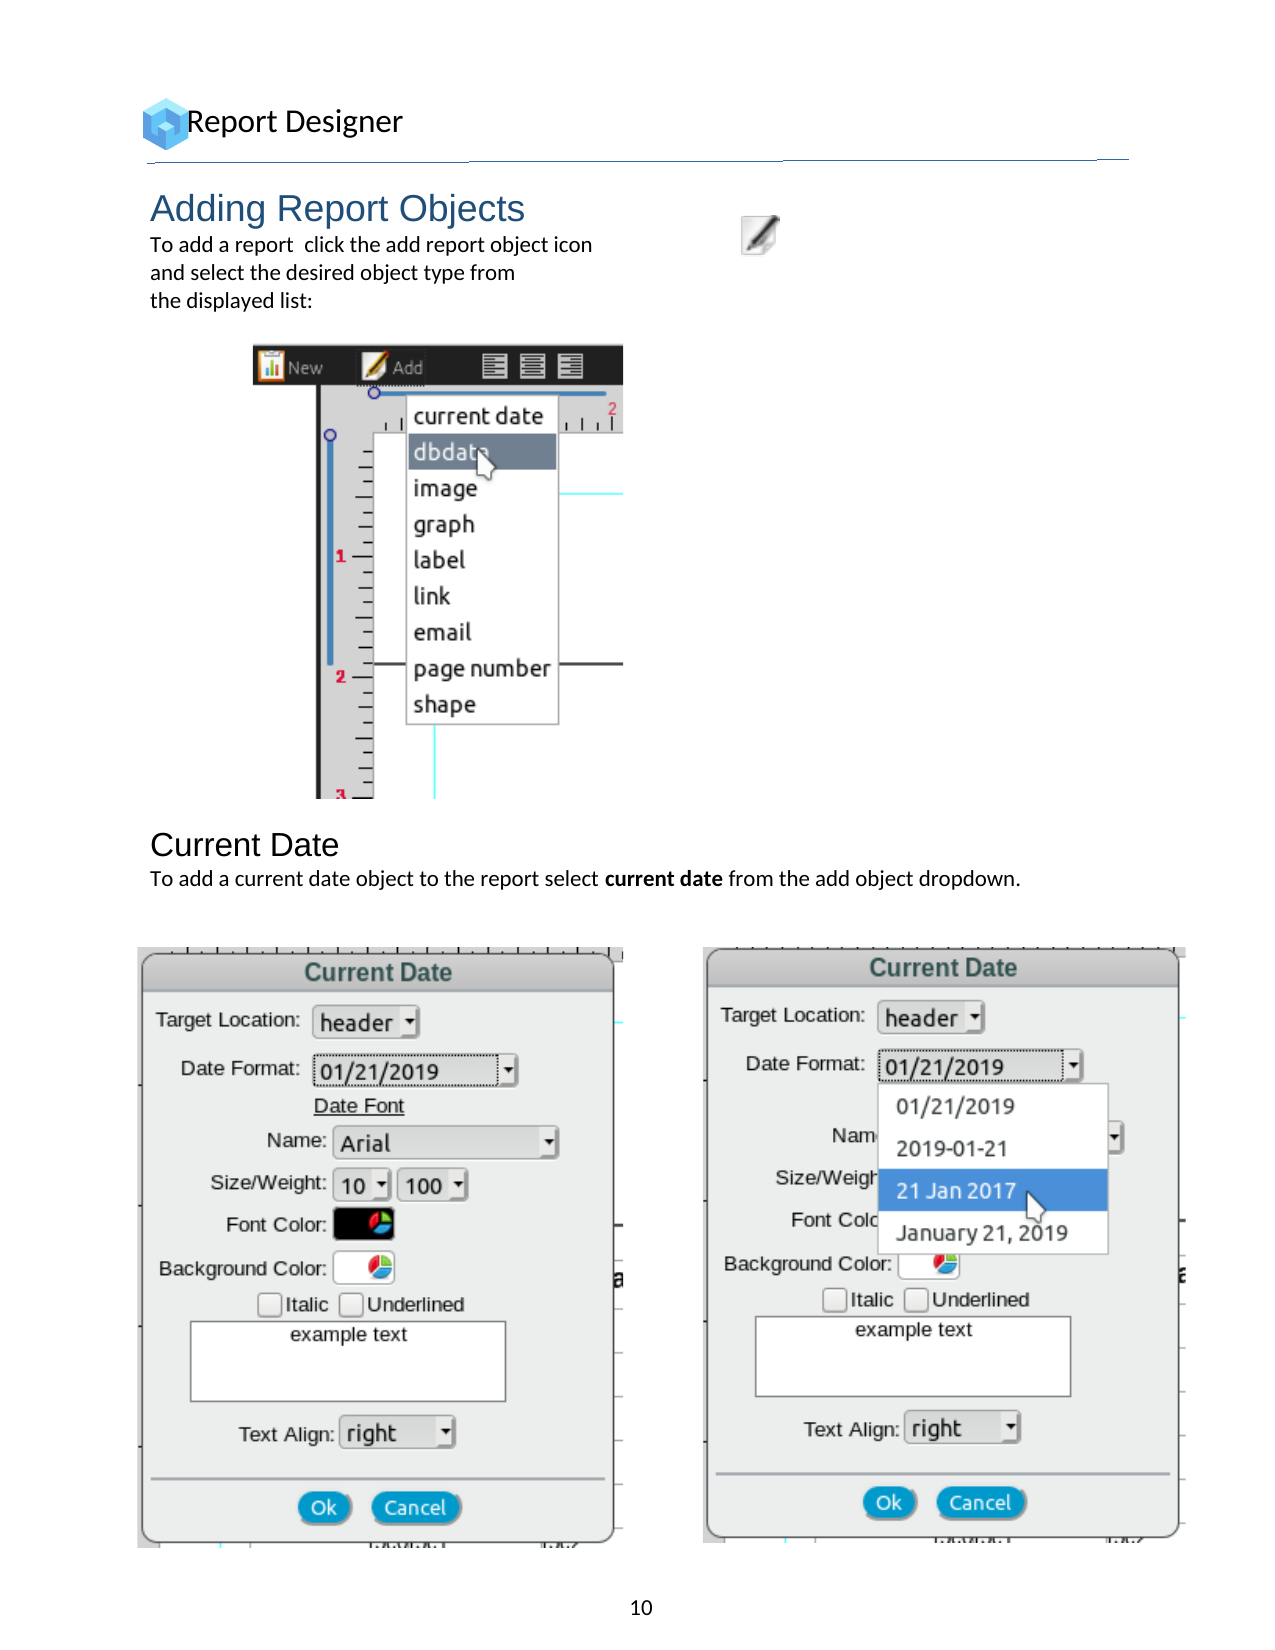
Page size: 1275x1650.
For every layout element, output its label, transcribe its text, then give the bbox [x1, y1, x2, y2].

subtitle Current Date [150, 825, 1142, 864]
picture [702, 947, 1186, 1543]
subtitle Adding Report Objects [150, 187, 1142, 230]
picture [143, 98, 189, 150]
text To add a report click the add report object icon [150, 230, 1142, 258]
picture [137, 947, 624, 1548]
text To add a current date object to the report select current date from the add object dropdown. [150, 864, 1142, 892]
text and select the desired object type from [150, 258, 1142, 286]
text the displayed list: [150, 286, 1142, 314]
picture [738, 215, 780, 257]
picture [252, 343, 624, 799]
